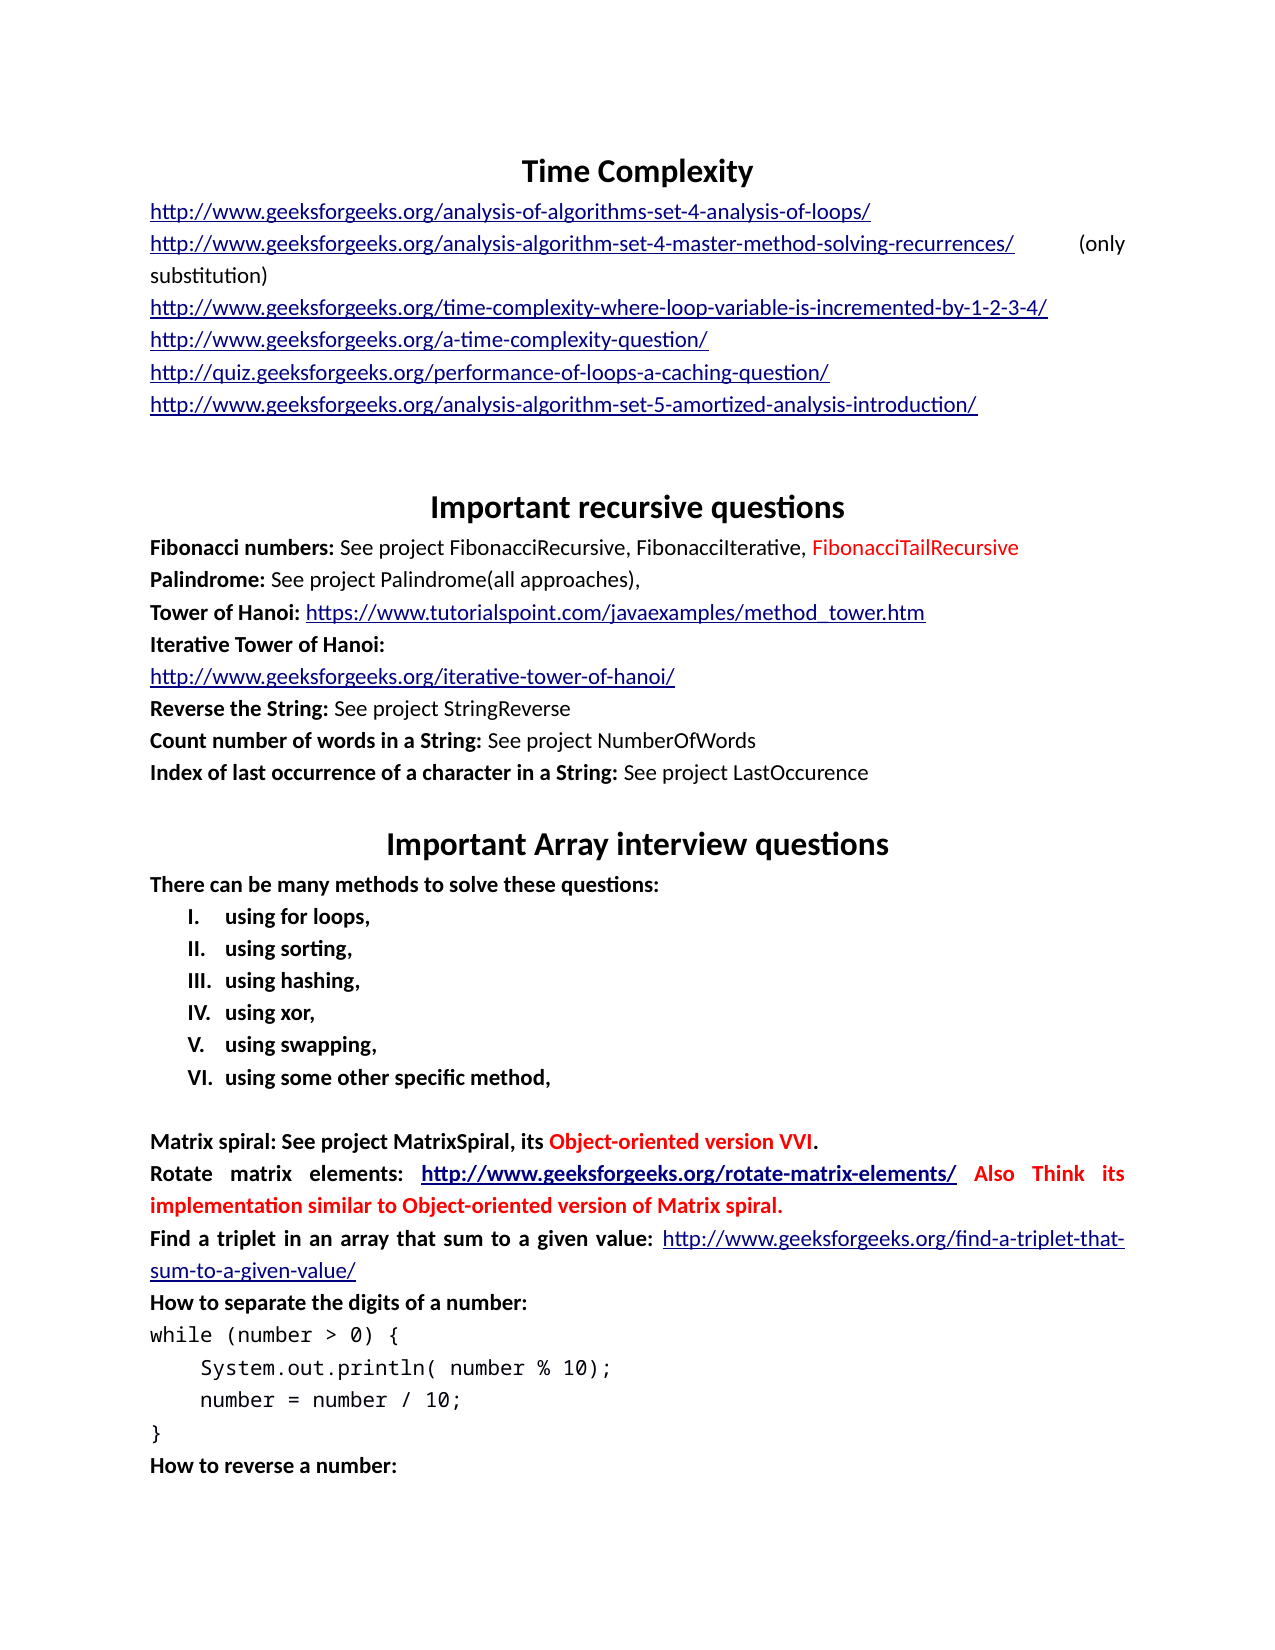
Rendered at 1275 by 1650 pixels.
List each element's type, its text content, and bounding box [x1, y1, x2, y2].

list using for loops, [187, 902, 1125, 930]
list while (number > 0) { [150, 1320, 1125, 1349]
list Important recursive questions [150, 486, 1125, 527]
list } [150, 1418, 1125, 1447]
list Reverse the String: See project StringReverse [150, 694, 1125, 722]
list System.out.println( number % 10); [150, 1353, 1125, 1381]
list using hashing, [187, 966, 1125, 994]
list Fibonacci numbers: See project FibonacciRecursive, FibonacciIterative, FibonacciTailRecursive [150, 533, 1125, 561]
list Matrix spiral: See project MatrixSpiral, its Object-oriented version VVI. [150, 1127, 1125, 1155]
list There can be many methods to solve these questions: [150, 870, 1125, 898]
list Important Array interview questions [150, 823, 1125, 864]
list How to separate the digits of a number: [150, 1288, 1125, 1316]
list using swapping, [187, 1031, 1125, 1059]
list using some other specific method, [187, 1063, 1125, 1091]
list using xor, [187, 998, 1125, 1026]
list Time Complexity [150, 150, 1125, 191]
list Palindrome: See project Palindrome(all approaches), [150, 565, 1125, 593]
list Tower of Hanoi: https://www.tutorialspoint.com/javaexamples/method_tower.htm [150, 598, 1125, 626]
list Iterative Tower of Hanoi: [150, 630, 1125, 658]
list http://www.geeksforgeeks.org/analysis-algorithm-set-5-amortized-analysis-introduction/ [150, 390, 1125, 418]
list http://www.geeksforgeeks.org/iterative-tower-of-hanoi/ [150, 662, 1125, 690]
list using sorting, [187, 934, 1125, 962]
list http://www.geeksforgeeks.org/time-complexity-where-loop-variable-is-incremented-by-1-2-3-4/ [150, 293, 1125, 321]
list http://quiz.geeksforgeeks.org/performance-of-loops-a-caching-question/ [150, 358, 1125, 386]
list Index of last occurrence of a character in a String: See project LastOccurence [150, 758, 1125, 787]
list Rotate matrix elements: http://www.geeksforgeeks.org/rotate-matrix-elements/ Also Think its implementation similar to Object-oriented version of Matrix spiral. [150, 1159, 1125, 1219]
list Find a triplet in an array that sum to a given value: http://www.geeksforgeeks.org/find-a-triplet-that-sum-to-a-given-value/ [150, 1224, 1125, 1284]
list Count number of words in a String: See project NumberOfWords [150, 726, 1125, 754]
list http://www.geeksforgeeks.org/a-time-complexity-question/ [150, 326, 1125, 353]
list http://www.geeksforgeeks.org/analysis-algorithm-set-4-master-method-solving-recurrences/ (only substitution) [150, 229, 1125, 289]
list number = number / 10; [150, 1386, 1125, 1414]
list How to reverse a number: [150, 1451, 1125, 1479]
list http://www.geeksforgeeks.org/analysis-of-algorithms-set-4-analysis-of-loops/ [150, 197, 1125, 225]
